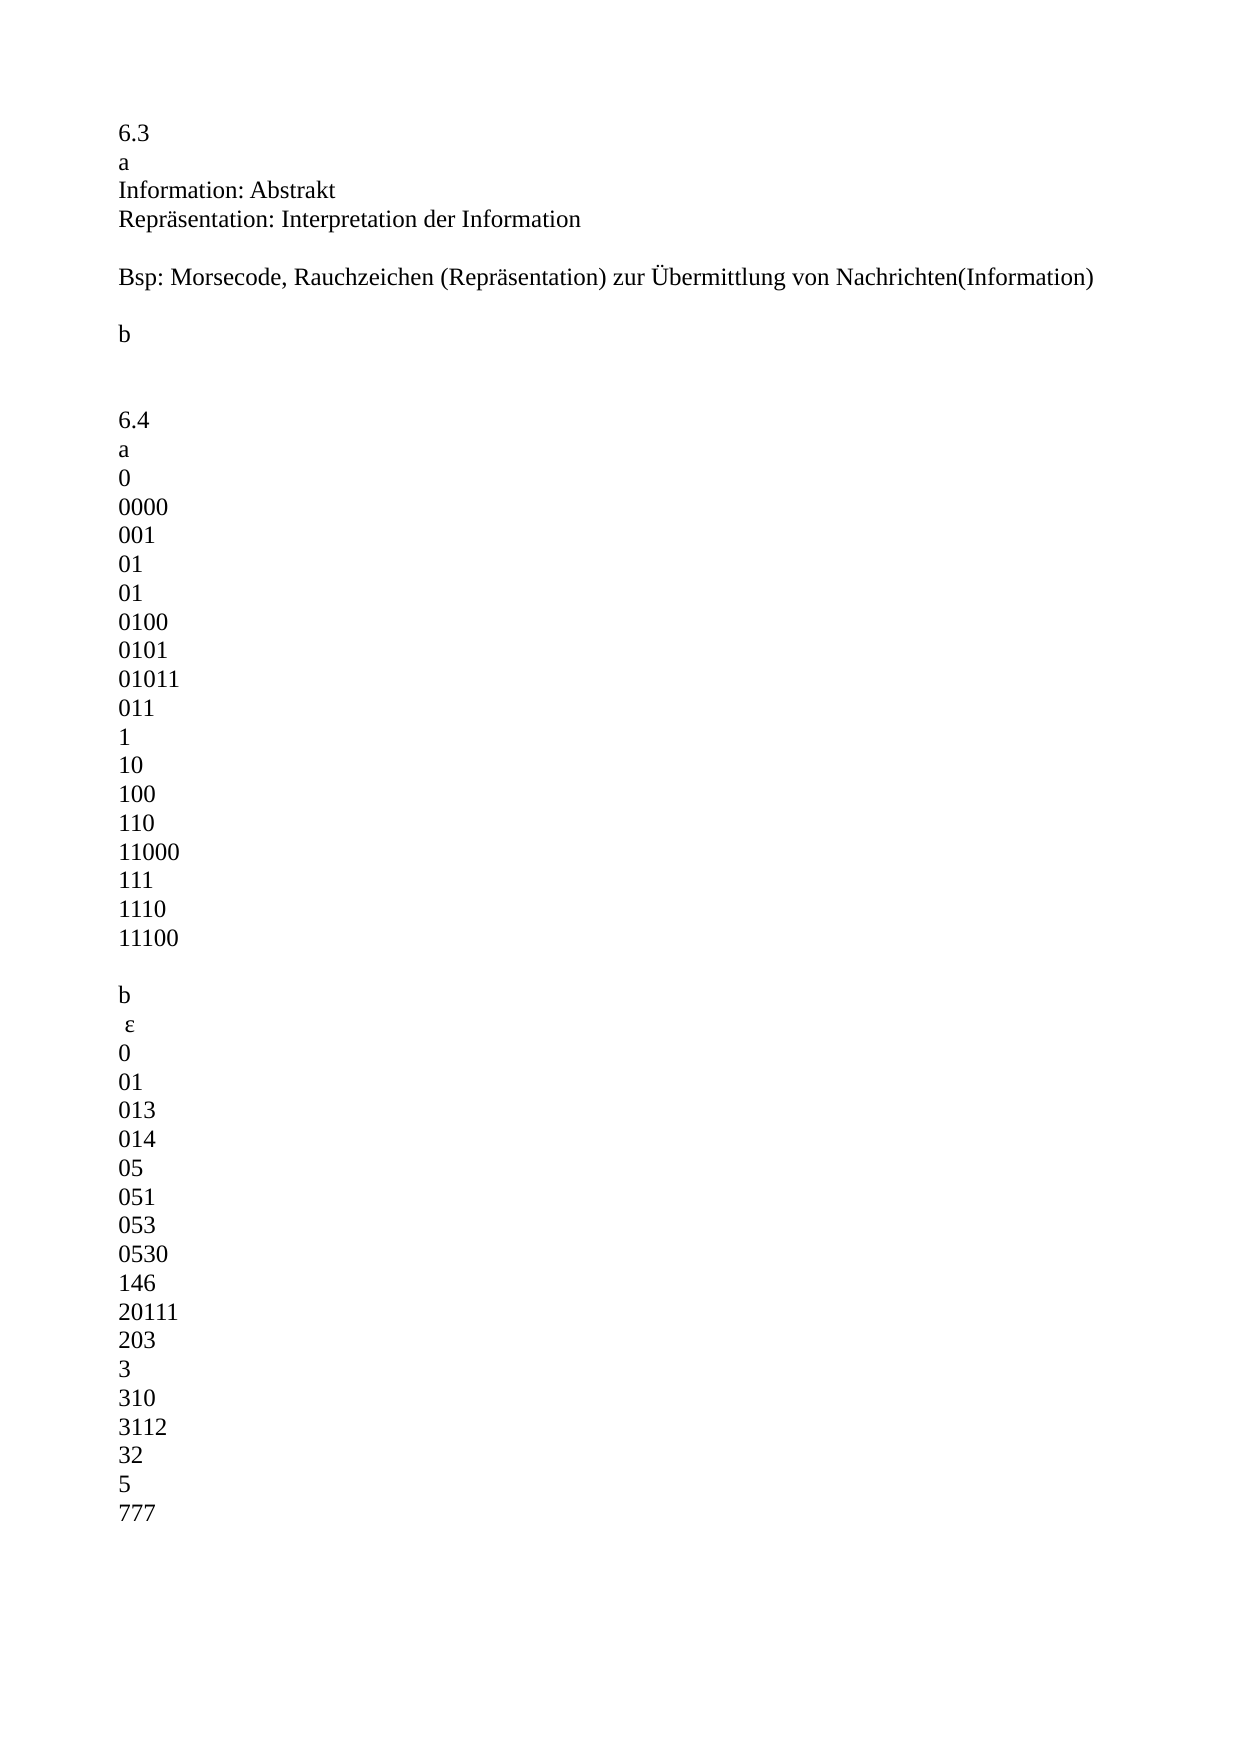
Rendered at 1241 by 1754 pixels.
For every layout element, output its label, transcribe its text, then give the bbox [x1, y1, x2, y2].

text 100 [118, 779, 1122, 808]
text 0100 [118, 607, 1122, 636]
text 146 [118, 1268, 1122, 1297]
text 6.3 [118, 118, 1122, 147]
text Information: Abstrakt [118, 176, 1122, 204]
text Repräsentation: Interpretation der Information [118, 204, 1122, 233]
text 1 [118, 722, 1122, 751]
text 0530 [118, 1239, 1122, 1268]
text 05 [118, 1153, 1122, 1182]
text a [118, 434, 1122, 463]
text ε [118, 1009, 1122, 1038]
text 777 [118, 1498, 1122, 1527]
text 32 [118, 1441, 1122, 1469]
text 01 [118, 578, 1122, 607]
text 20111 [118, 1297, 1122, 1326]
text 6.4 [118, 406, 1122, 434]
text 014 [118, 1124, 1122, 1153]
text 1110 [118, 894, 1122, 923]
text 3112 [118, 1412, 1122, 1441]
text 051 [118, 1182, 1122, 1211]
text 01 [118, 549, 1122, 578]
text 110 [118, 808, 1122, 837]
text 011 [118, 693, 1122, 722]
text 11000 [118, 837, 1122, 866]
text 11100 [118, 923, 1122, 952]
text 01 [118, 1067, 1122, 1096]
text 001 [118, 521, 1122, 549]
text 0101 [118, 636, 1122, 664]
text 111 [118, 866, 1122, 894]
text 0 [118, 1038, 1122, 1067]
text 0 [118, 463, 1122, 492]
text 3 [118, 1354, 1122, 1383]
text 01011 [118, 664, 1122, 693]
text 0000 [118, 492, 1122, 521]
text 203 [118, 1326, 1122, 1354]
text a [118, 147, 1122, 176]
text b [118, 319, 1122, 348]
text 053 [118, 1211, 1122, 1239]
text 013 [118, 1096, 1122, 1124]
text b [118, 981, 1122, 1009]
text 5 [118, 1469, 1122, 1498]
text 10 [118, 751, 1122, 779]
text 310 [118, 1383, 1122, 1412]
text Bsp: Morsecode, Rauchzeichen (Repräsentation) zur Übermittlung von Nachrichten(Information) [118, 262, 1122, 291]
